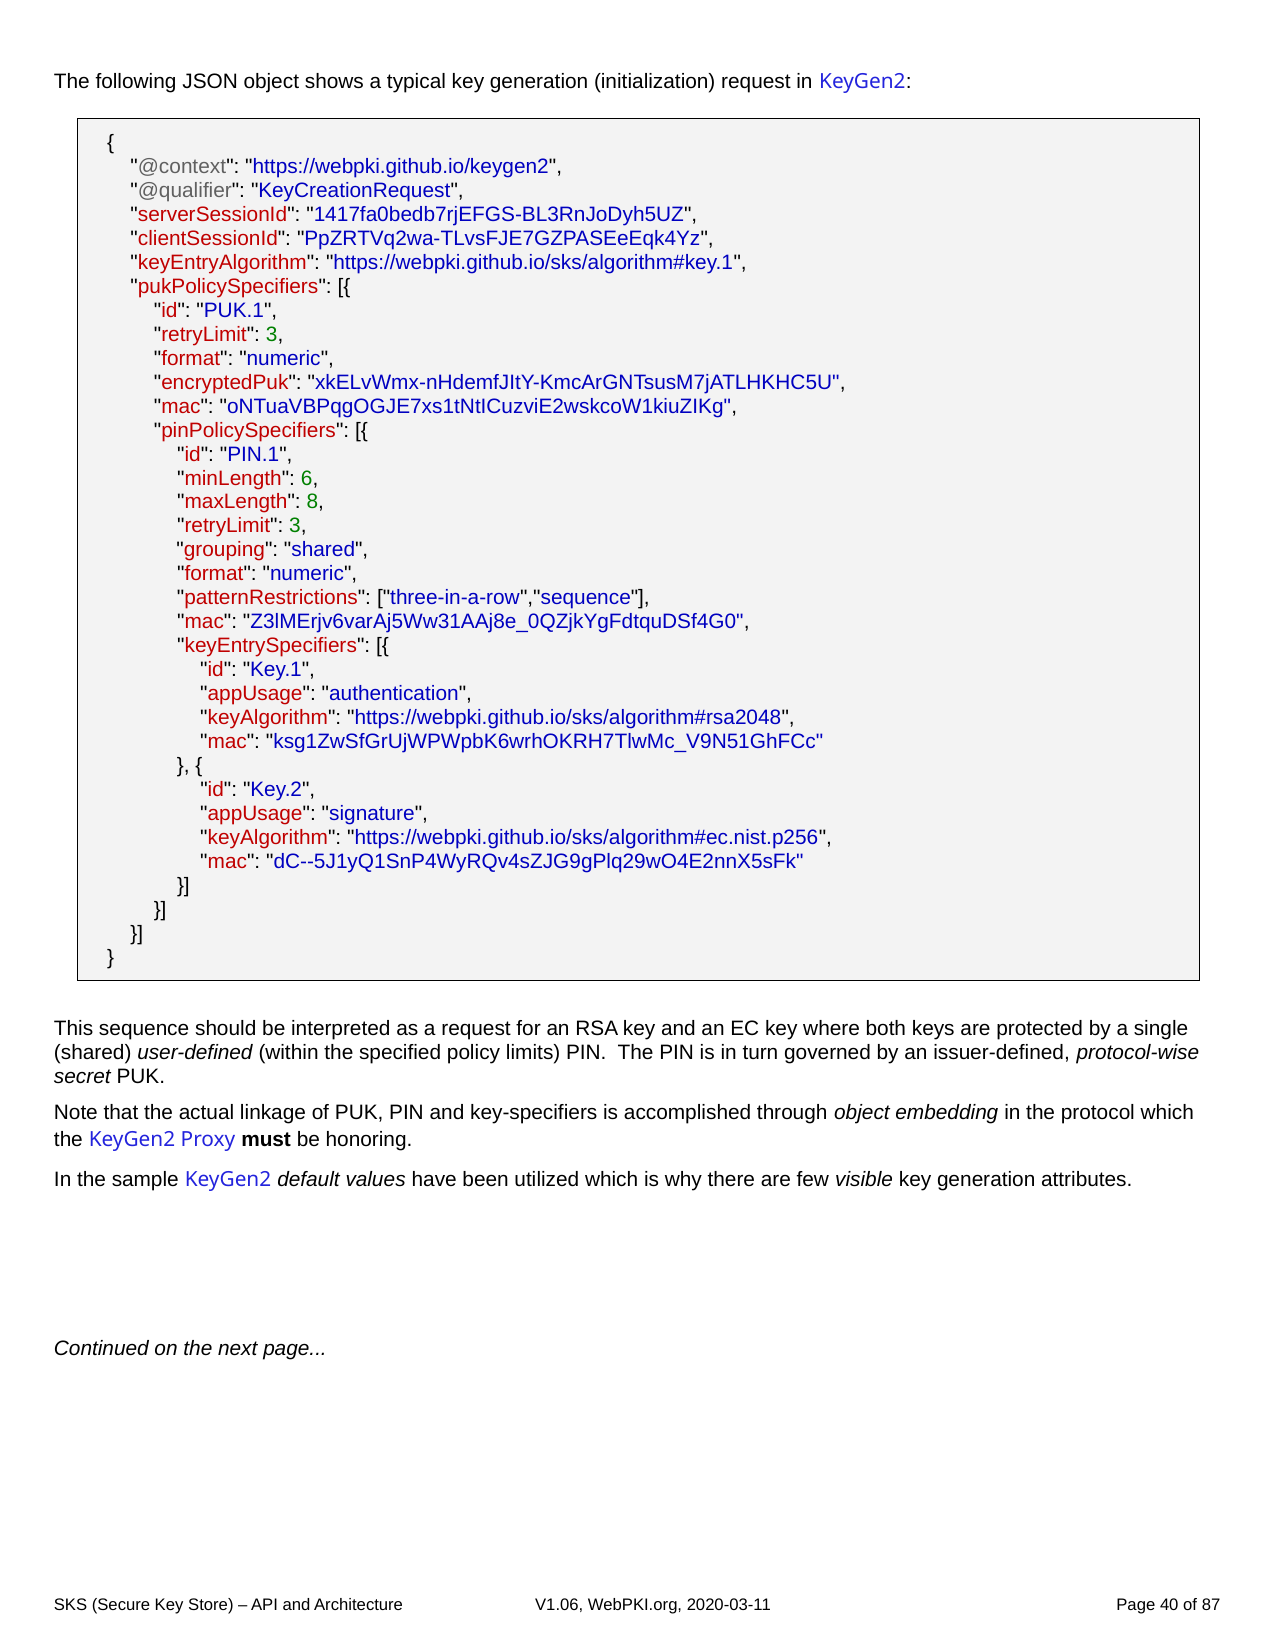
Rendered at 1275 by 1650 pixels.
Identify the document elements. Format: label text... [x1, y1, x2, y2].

text Continued on the next page... [54, 1311, 1221, 1359]
text This sequence should be interpreted as a request for an RSA key and an EC key where both keys are protected by a single (shared) user-defined (within the specified policy limits) PIN. The PIN is in turn governed by an issuer-defined, protocol-wise secret PUK. [54, 1016, 1221, 1088]
table_header { "@context": "https://webpki.github.io/keygen2", "@qualifier": "KeyCreationRequest", "serverSessionId": "1417fa0bedb7rjEFGS-BL3RnJoDyh5UZ", "clientSessionId": "PpZRTVq2wa-TLvsFJE7GZPASEeEqk4Yz", "keyEntryAlgorithm": "https://webpki.github.io/sks/algorithm#key.1", "pukPolicySpecifiers": [{ "id": "PUK.1", "retryLimit": 3, "format": "numeric", "encryptedPuk": "xkELvWmx-nHdemfJItY-KmcArGNTsusM7jATLHKHC5U", "mac": "oNTuaVBPqgOGJE7xs1tNtICuzviE2wskcoW1kiuZIKg", "pinPolicySpecifiers": [{ "id": "PIN.1", "minLength": 6, "maxLength": 8, "retryLimit": 3, "grouping": "shared", "format": "numeric", "patternRestrictions": ["three-in-a-row","sequence"], "mac": "Z3lMErjv6varAj5Ww31AAj8e_0QZjkYgFdtquDSf4G0", "keyEntrySpecifiers": [{ "id": "Key.1", "appUsage": "authentication", "keyAlgorithm": "https://webpki.github.io/sks/algorithm#rsa2048", "mac": "ksg1ZwSfGrUjWPWpbK6wrhOKRH7TlwMc_V9N51GhFCc" }, { "id": "Key.2", "appUsage": "signature", "keyAlgorithm": "https://webpki.github.io/sks/algorithm#ec.nist.p256", "mac": "dC--5J1yQ1SnP4WyRQv4sZJG9gPlq29wO4E2nnX5sFk" }] }] }] } [78, 119, 1199, 980]
text In the sample KeyGen2 default values have been utilized which is why there are few visible key generation attributes. [54, 1164, 1221, 1192]
text The following JSON object shows a typical key generation (initialization) request in KeyGen2: [54, 66, 1221, 118]
text Note that the actual linkage of PUK, PIN and key-specifiers is accomplished through object embedding in the protocol which the KeyGen2 Proxy must be honoring. [54, 1100, 1221, 1152]
